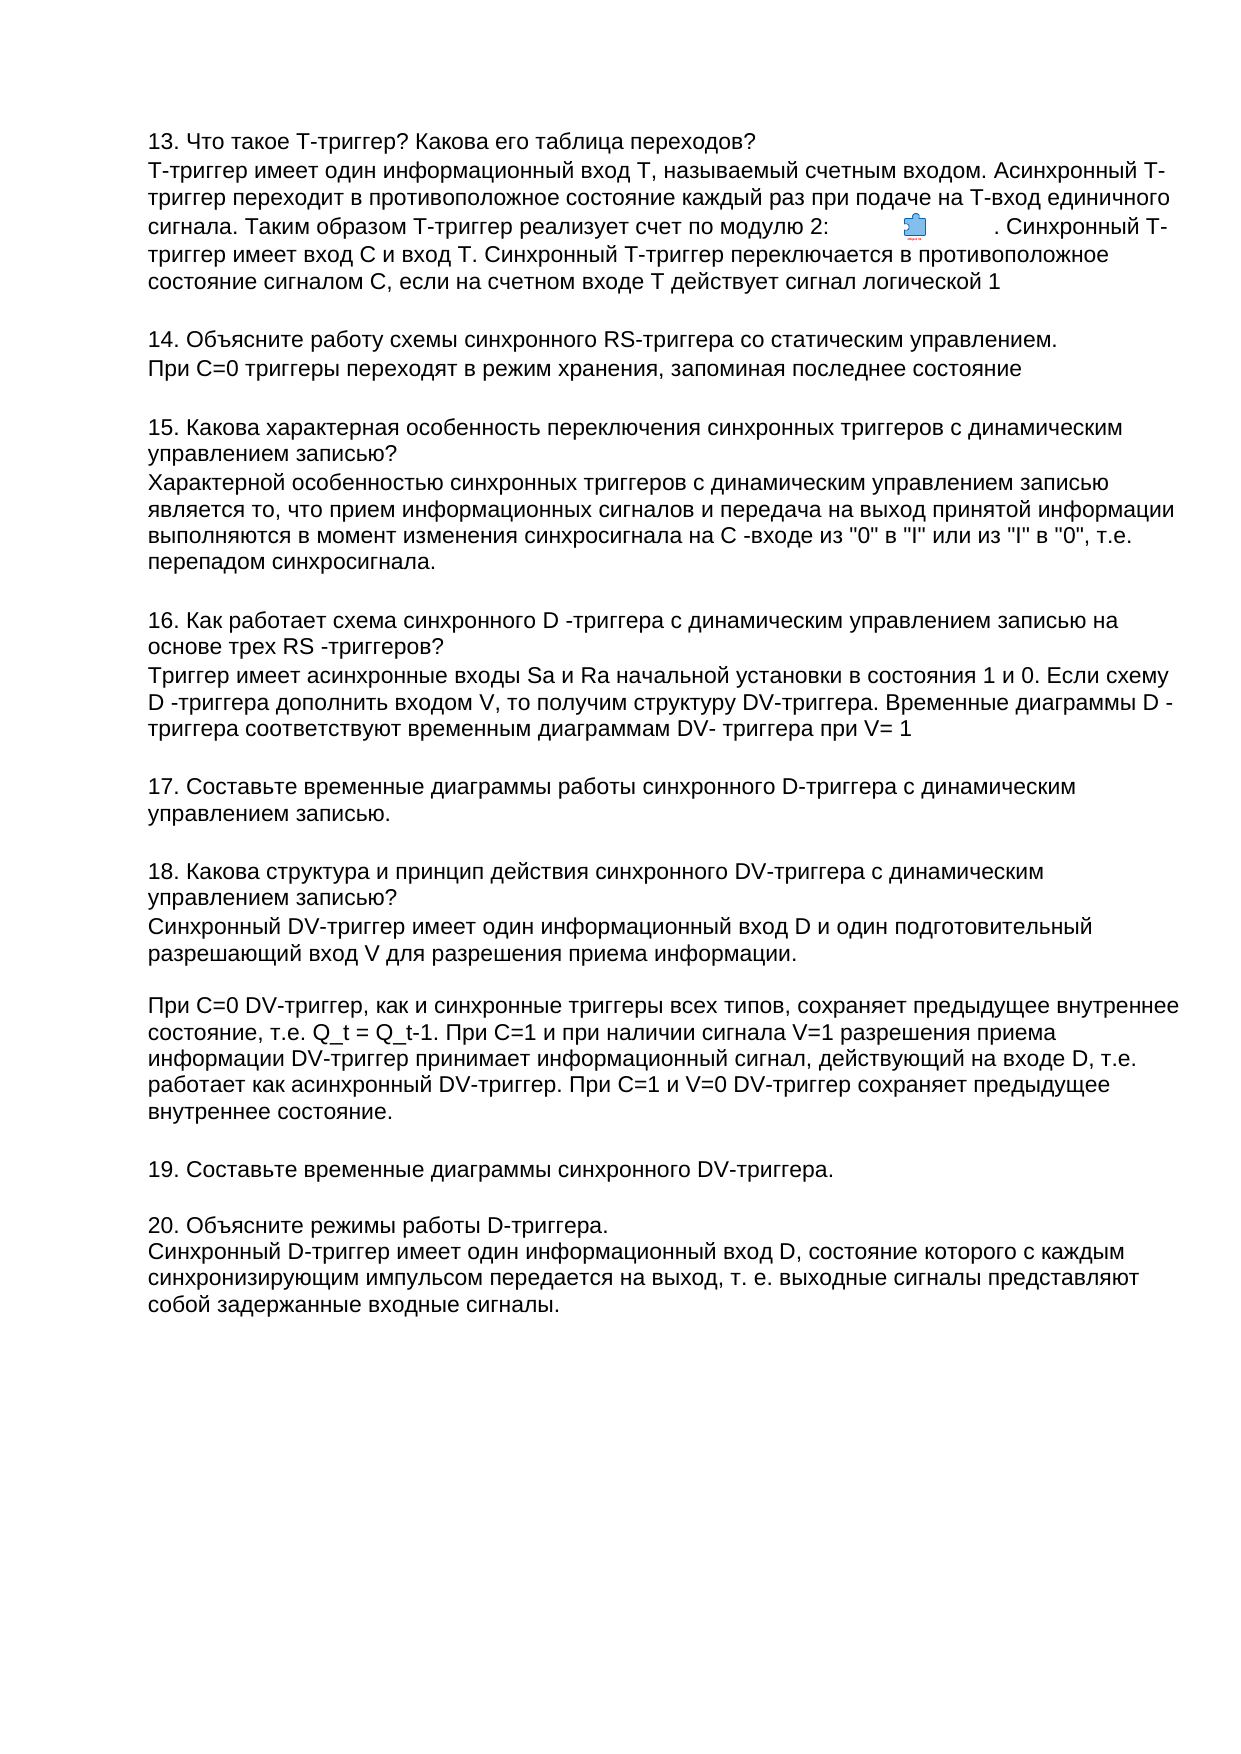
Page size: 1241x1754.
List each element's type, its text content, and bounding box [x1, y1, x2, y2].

text 16. Как работает схема синхронного D -триггера с динамическим управлением записью на основе трех RS -триггеров? [148, 607, 1181, 659]
text Триггер имеет асинхронные входы Sa и Ra начальной установки в состояния 1 и 0. Если схему D -триггера дополнить входом V, то получим структуру DV-триггера. Временные диаграммы D -триггера соответствуют временным диаграммам DV- триггера при V= 1 [148, 662, 1181, 741]
text Т-триггер имеет один информационный вход Т, называемый счетным входом. Асинхронный Т-триггер переходит в противоположное состояние каждый раз при подаче на Т-вход единичного сигнала. Таким образом Т-триггер реализует счет по модулю 2: . Синхронный Т-триггер имеет вход С и вход Т. Синхронный Т-триггер переключается в противоположное состояние сигналом С, если на счетном входе Т действует сигнал логической 1 [148, 157, 1181, 294]
text При С=0 триггеры переходят в режим хранения, запоминая последнее состояние [148, 355, 1181, 382]
text Синхронный D-триггер имеет один информационный вход D, состояние которого с каждым синхронизирующим импульсом передается на выход, т. е. выходные сигналы представляют собой задержанные входные сигналы. [148, 1238, 1181, 1317]
text 20. Объясните режимы работы D-триггера. [148, 1212, 1181, 1238]
text 17. Составьте временные диаграммы работы синхронного D-триггера с динамическим управлением записью. [148, 773, 1181, 826]
text 18. Какова структура и принцип действия синхронного DV-триггера с динамическим управлением записью? [148, 858, 1181, 911]
text 15. Какова характерная особенность переключения синхронных триггеров с динамическим управлением записью? [148, 414, 1181, 466]
text При С=0 DV-триггер, как и синхронные триггеры всех типов, сохраняет предыдущее внутреннее состояние, т.е. Q_t = Q_t-1. При С=1 и при наличии сигнала V=1 разрешения приема информации DV-триггер принимает информационный сигнал, действующий на входе D, т.е. работает как асинхронный DV-триггер. При С=1 и V=0 DV-триггер сохраняет предыдущее внутреннее состояние. [148, 992, 1181, 1124]
text 14. Объясните работу схемы синхронного RS-триггера со статическим управлением. [148, 326, 1181, 352]
text 13. Что такое T-триггер? Какова его таблица переходов? [148, 128, 1181, 154]
text 19. Составьте временные диаграммы синхронного DV-триггера. [148, 1156, 1181, 1182]
text Синхронный DV-триггер имеет один информационный вход D и один подготовительный разрешающий вход V для разрешения приема информации. [148, 913, 1181, 966]
text Характерной особенностью синхронных триггеров с динамическим управлением записью является то, что прием информационных сигналов и передача на выход принятой информации выполняются в момент изменения синхросигнала на С -входе из "0" в "I" или из "I" в "0", т.е. перепадом синхросигнала. [148, 469, 1181, 574]
